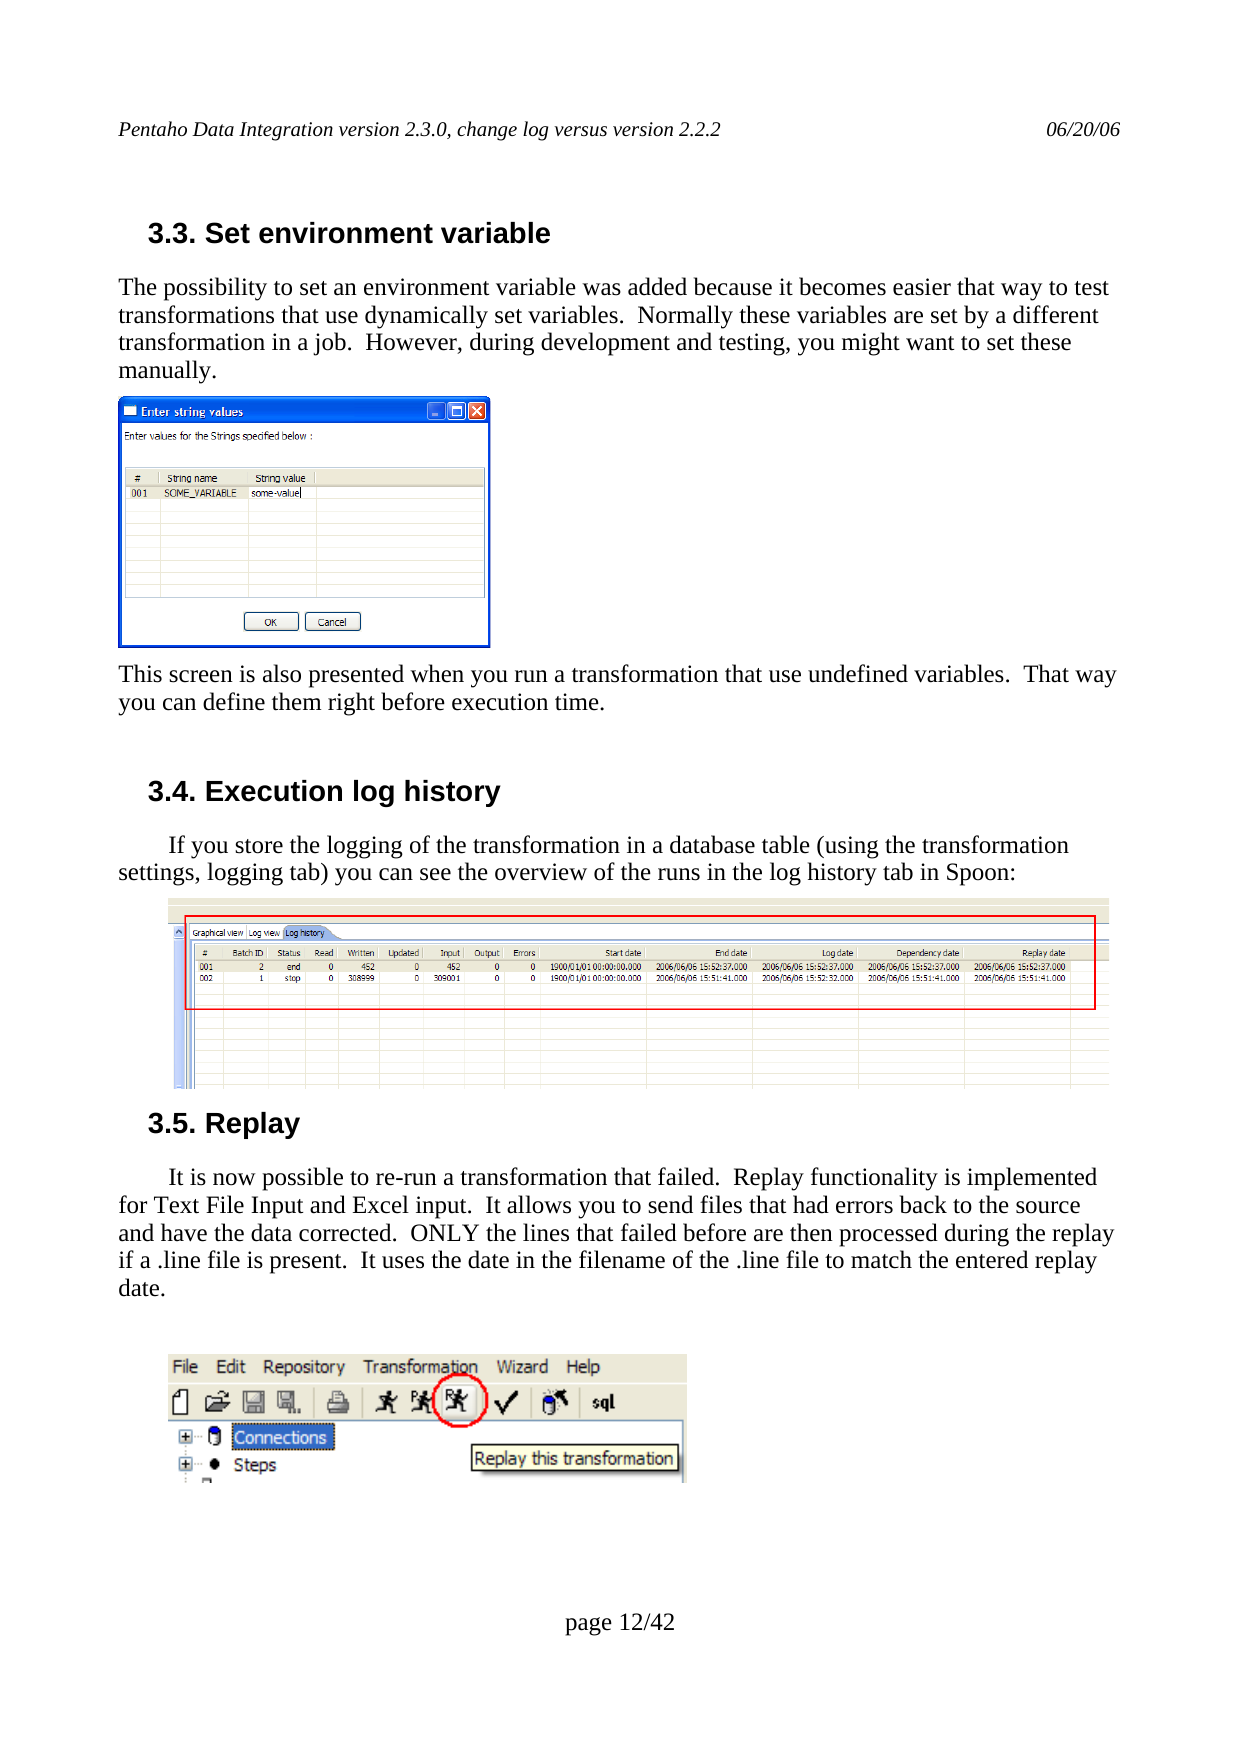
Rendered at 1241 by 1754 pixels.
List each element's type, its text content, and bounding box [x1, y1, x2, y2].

subtitle Set environment variable [148, 217, 1122, 249]
text This screen is also presented when you run a transformation that use undefined variables. That way you can define them right before execution time. [118, 660, 1122, 716]
subtitle Execution log history [148, 774, 1122, 807]
text If you store the logging of the transformation in a database table (using the transformation settings, logging tab) you can see the overview of the runs in the log history tab in Spoon: [118, 831, 1122, 886]
text The possibility to set an environment variable was added because it becomes easier that way to test transformations that use dynamically set variables. Normally these variables are set by a different transformation in a job. However, during development and testing, you might want to set these manually. [118, 273, 1122, 384]
picture [118, 396, 491, 648]
subtitle Replay [148, 1107, 1122, 1139]
text It is now possible to re-run a transformation that failed. Replay functionality is implemented for Text File Input and Excel input. It allows you to send files that had errors back to the source and have the data corrected. ONLY the lines that failed before are then processed during the replay if a .line file is present. It uses the date in the filename of the .line file to match the entered replay date. [118, 1163, 1122, 1302]
